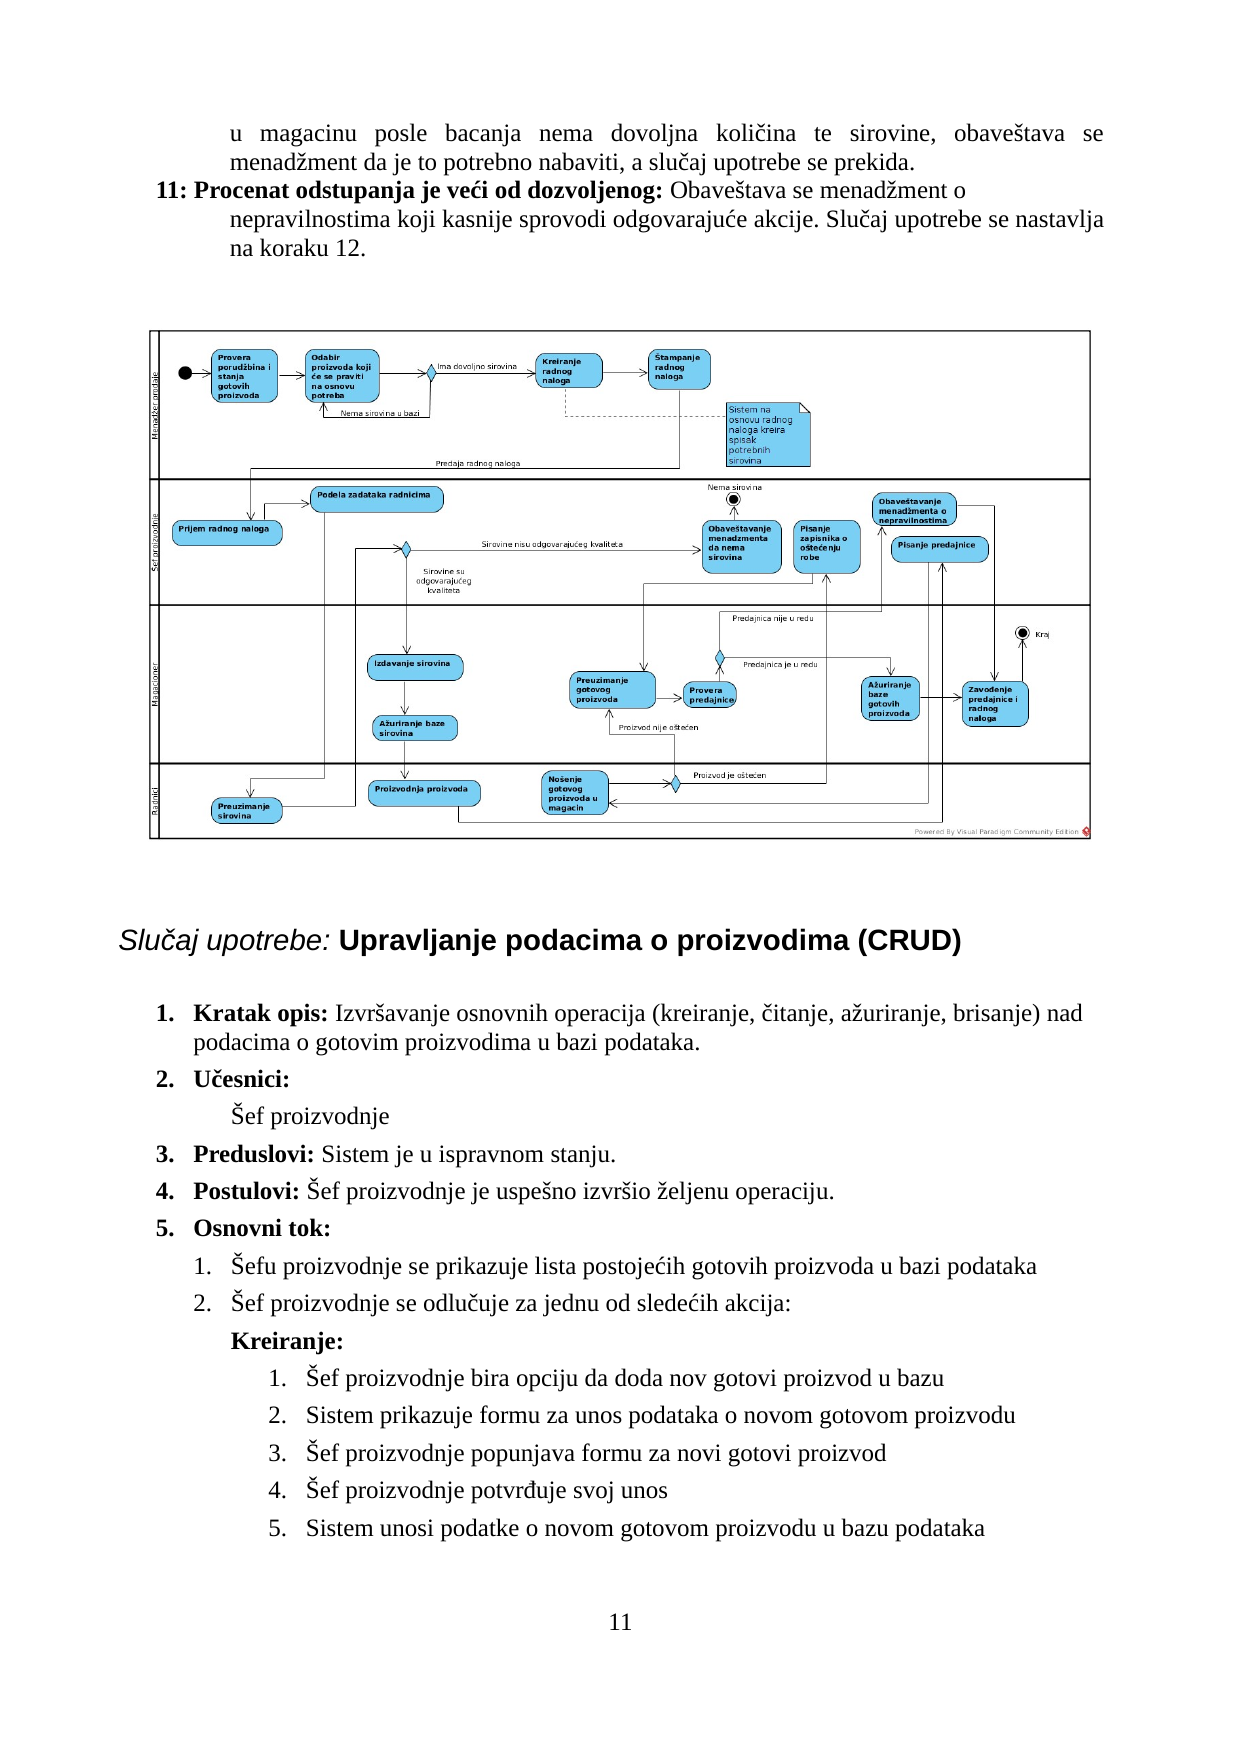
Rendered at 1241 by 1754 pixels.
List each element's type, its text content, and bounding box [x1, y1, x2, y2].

list 11: Procenat odstupanja je veći od dozvoljenog: Obaveštava se menadžment o nepravilnostima koji kasnije sprovodi odgovarajuće akcije. Slučaj upotrebe se nastavlja na koraku 12. [118, 176, 1122, 262]
list u magacinu posle bacanja nema dovoljna količina te sirovine, obaveštava se menadžment da je to potrebno nabaviti, a slučaj upotrebe se prekida. [118, 118, 1122, 176]
list Kratak opis: Izvršavanje osnovnih operacija (kreiranje, čitanje, ažuriranje, brisanje) nad podacima o gotovim proizvodima u bazi podataka. [156, 998, 1122, 1055]
list Šefu proizvodnje se prikazuje lista postojećih gotovih proizvoda u bazi podataka [193, 1251, 1122, 1280]
list Kreiranje: [231, 1326, 1122, 1354]
list Sistem prikazuje formu za unos podataka o novom gotovom proizvodu [268, 1401, 1122, 1429]
subtitle Slučaj upotrebe: Upravljanje podacima o proizvodima (CRUD) [118, 923, 1122, 957]
list Učesnici: [156, 1064, 1122, 1093]
list Šef proizvodnje popunjava formu za novi gotovi proizvod [268, 1438, 1122, 1467]
list Preduslovi: Sistem je u ispravnom stanju. [156, 1139, 1122, 1167]
list Sistem unosi podatke o novom gotovom proizvodu u bazu podataka [268, 1513, 1122, 1541]
list Šef proizvodnje bira opciju da doda nov gotovi proizvod u bazu [268, 1363, 1122, 1392]
picture [147, 328, 1093, 842]
list Šef proizvodnje se odlučuje za jednu od sledećih akcija: [193, 1288, 1122, 1317]
list Šef proizvodnje potvrđuje svoj unos [268, 1475, 1122, 1504]
list Šef proizvodnje [231, 1101, 1122, 1130]
list Osnovni tok: [156, 1213, 1122, 1242]
list Postulovi: Šef proizvodnje je uspešno izvršio željenu operaciju. [156, 1176, 1122, 1205]
